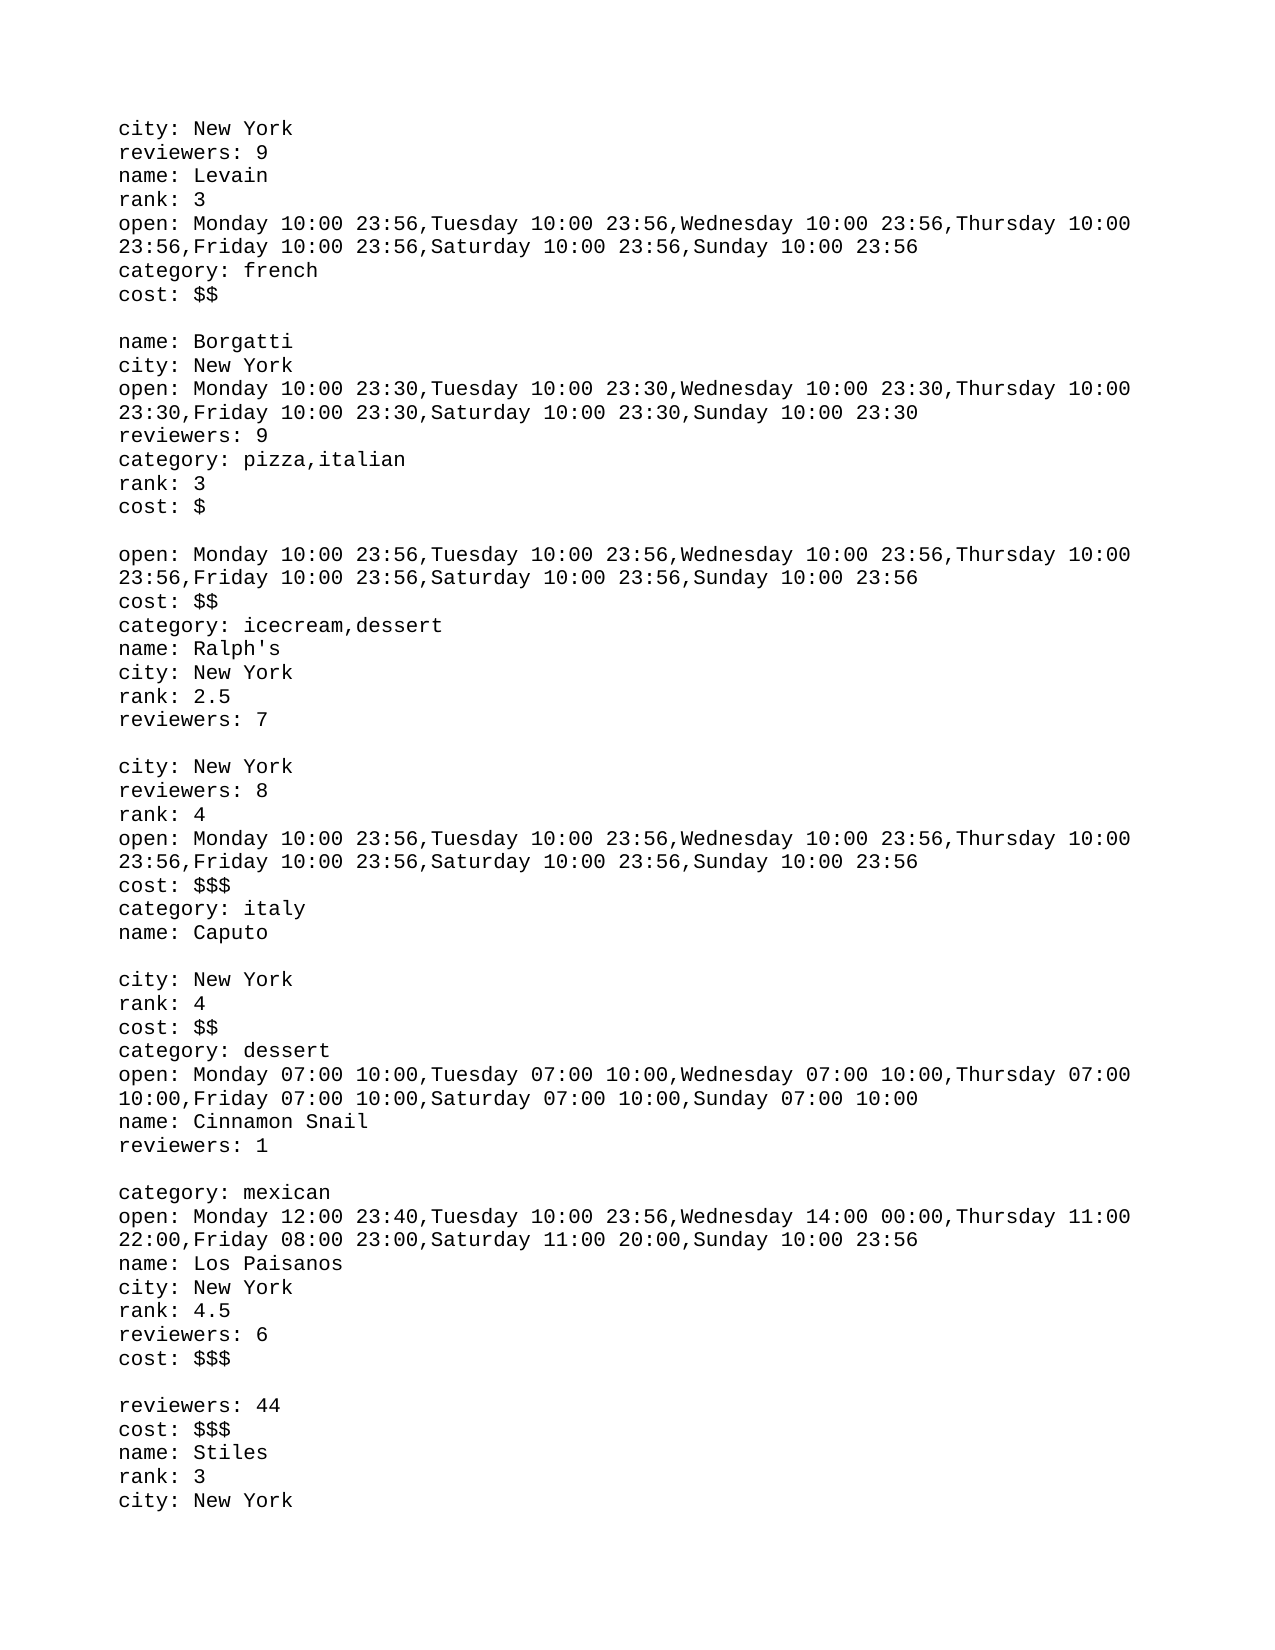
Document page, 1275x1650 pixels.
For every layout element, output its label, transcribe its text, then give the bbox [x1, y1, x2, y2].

text category: pizza,italian [118, 449, 1157, 473]
text rank: 3 [118, 473, 1157, 496]
text cost: $$$ [118, 875, 1157, 898]
text name: Cinnamon Snail [118, 1111, 1157, 1135]
text city: New York [118, 1489, 1157, 1513]
text open: Monday 10:00 23:56,Tuesday 10:00 23:56,Wednesday 10:00 23:56,Thursday 10:00 23:56,Friday 10:00 23:56,Saturday 10:00 23:56,Sunday 10:00 23:56 [118, 213, 1157, 260]
text open: Monday 12:00 23:40,Tuesday 10:00 23:56,Wednesday 14:00 00:00,Thursday 11:00 22:00,Friday 08:00 23:00,Saturday 11:00 20:00,Sunday 10:00 23:56 [118, 1206, 1157, 1253]
text open: Monday 10:00 23:56,Tuesday 10:00 23:56,Wednesday 10:00 23:56,Thursday 10:00 23:56,Friday 10:00 23:56,Saturday 10:00 23:56,Sunday 10:00 23:56 [118, 544, 1157, 591]
text name: Caputo [118, 922, 1157, 946]
text name: Ralph's [118, 638, 1157, 662]
text city: New York [118, 969, 1157, 993]
text reviewers: 9 [118, 426, 1157, 449]
text category: icecream,dessert [118, 615, 1157, 638]
text open: Monday 07:00 10:00,Tuesday 07:00 10:00,Wednesday 07:00 10:00,Thursday 07:00 10:00,Friday 07:00 10:00,Saturday 07:00 10:00,Sunday 07:00 10:00 [118, 1064, 1157, 1111]
text rank: 3 [118, 1466, 1157, 1489]
text category: italy [118, 898, 1157, 922]
text cost: $$$ [118, 1419, 1157, 1442]
text reviewers: 1 [118, 1135, 1157, 1158]
text city: New York [118, 757, 1157, 780]
text rank: 3 [118, 189, 1157, 213]
text rank: 4.5 [118, 1300, 1157, 1324]
text cost: $$$ [118, 1348, 1157, 1371]
text city: New York [118, 1277, 1157, 1300]
text name: Los Paisanos [118, 1253, 1157, 1277]
text cost: $$ [118, 1017, 1157, 1040]
text name: Borgatti [118, 331, 1157, 354]
text open: Monday 10:00 23:56,Tuesday 10:00 23:56,Wednesday 10:00 23:56,Thursday 10:00 23:56,Friday 10:00 23:56,Saturday 10:00 23:56,Sunday 10:00 23:56 [118, 827, 1157, 875]
text reviewers: 8 [118, 780, 1157, 804]
text name: Levain [118, 165, 1157, 189]
text reviewers: 44 [118, 1395, 1157, 1419]
text reviewers: 6 [118, 1324, 1157, 1348]
text city: New York [118, 118, 1157, 142]
text city: New York [118, 354, 1157, 378]
text name: Stiles [118, 1442, 1157, 1466]
text cost: $ [118, 496, 1157, 520]
text category: mexican [118, 1182, 1157, 1206]
text category: dessert [118, 1040, 1157, 1064]
text rank: 4 [118, 993, 1157, 1017]
text open: Monday 10:00 23:30,Tuesday 10:00 23:30,Wednesday 10:00 23:30,Thursday 10:00 23:30,Friday 10:00 23:30,Saturday 10:00 23:30,Sunday 10:00 23:30 [118, 378, 1157, 426]
text reviewers: 9 [118, 142, 1157, 165]
text cost: $$ [118, 591, 1157, 615]
text cost: $$ [118, 284, 1157, 307]
text rank: 4 [118, 804, 1157, 827]
text category: french [118, 260, 1157, 284]
text reviewers: 7 [118, 709, 1157, 733]
text rank: 2.5 [118, 686, 1157, 709]
text city: New York [118, 662, 1157, 686]
